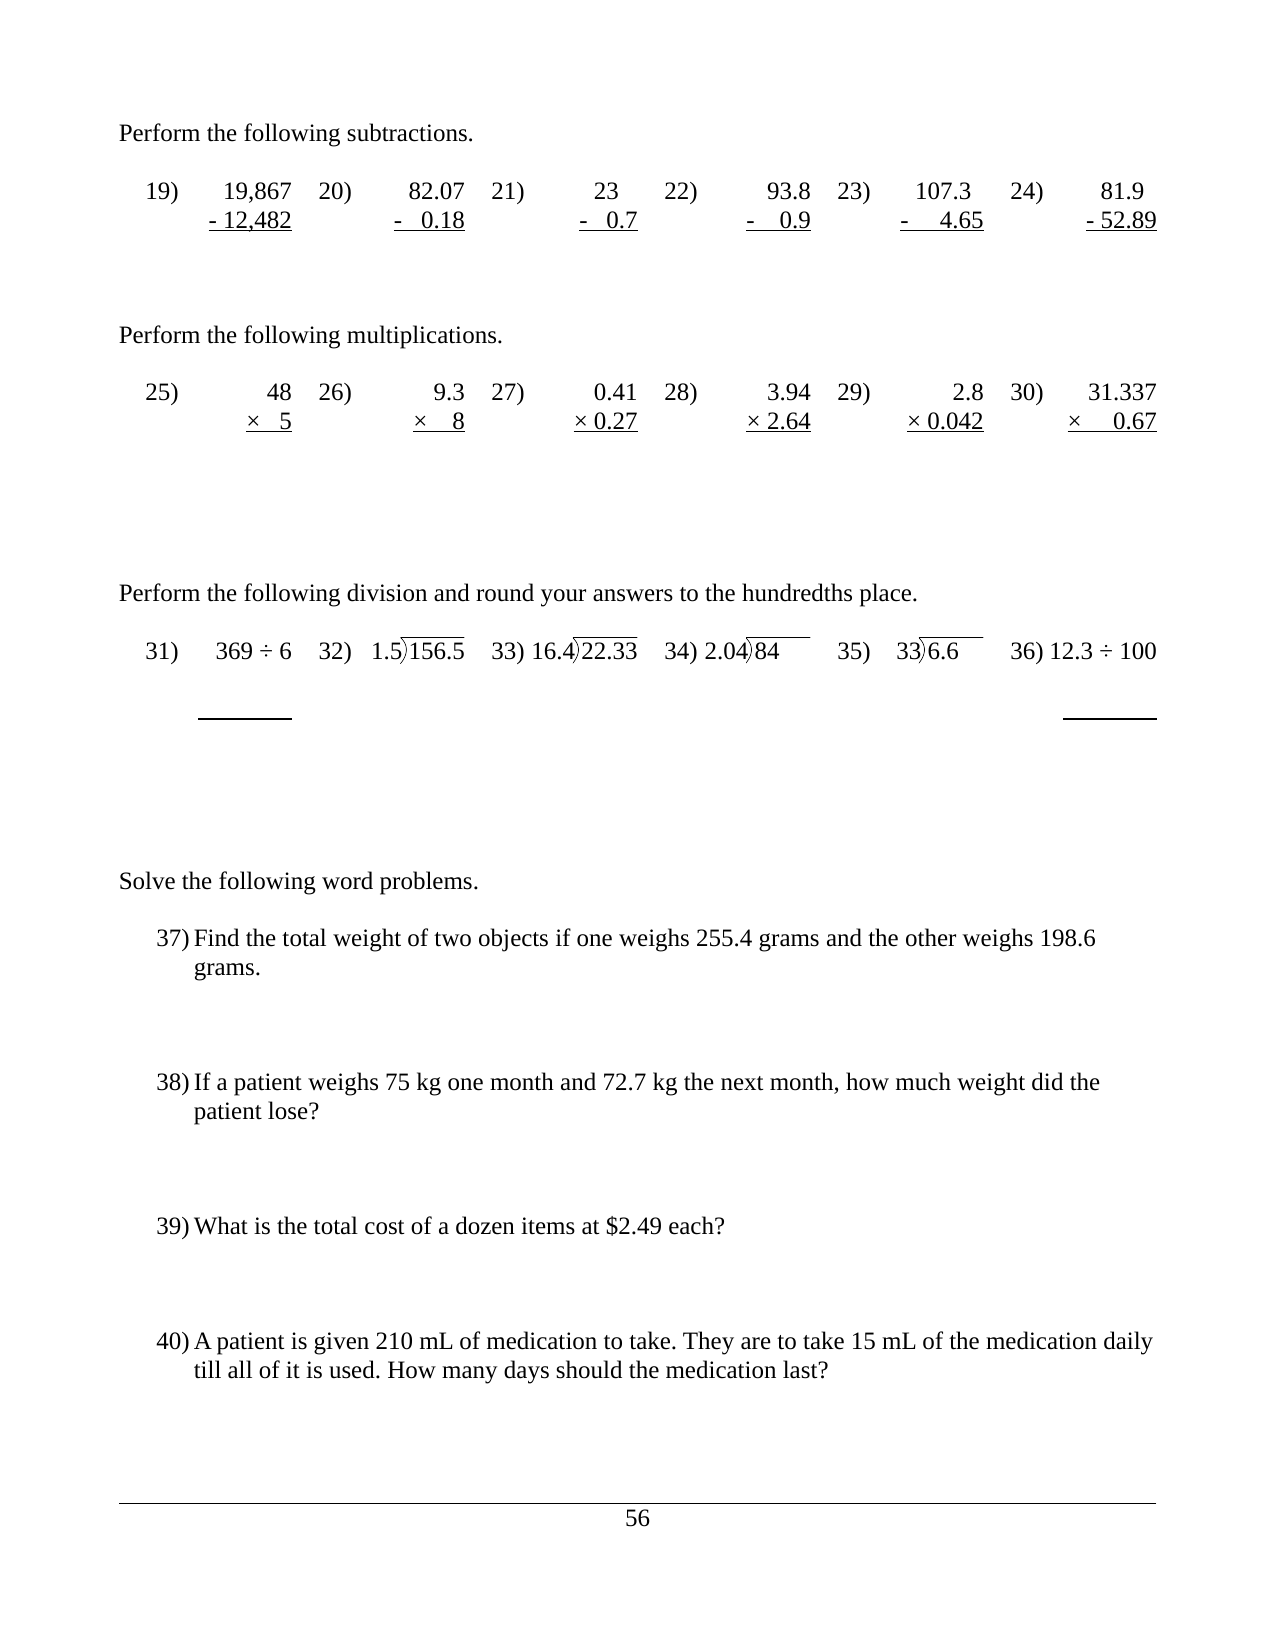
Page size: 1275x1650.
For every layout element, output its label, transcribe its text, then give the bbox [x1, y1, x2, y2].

table_header 33) [465, 636, 524, 837]
table_header 1.5 156.5 [351, 638, 464, 837]
table_header 30) [983, 377, 1043, 550]
table_header 23 - 0.7 [524, 176, 637, 262]
table_header 12.3 ÷ 100 [1043, 636, 1156, 837]
table_header 31.337 × 0.67 [1043, 377, 1156, 550]
table_header 369 ÷ 6 [179, 636, 291, 837]
table_header 3.94 × 2.64 [698, 377, 810, 550]
table_header 22) [638, 176, 697, 262]
table_header 24) [983, 176, 1043, 262]
list A patient is given 210 mL of medication to take. They are to take 15 mL of the medication daily till all of it is used. How many days should the medication last? [156, 1326, 1156, 1383]
picture [746, 637, 811, 664]
table_header 19,867 - 12,482 [179, 176, 291, 262]
table_header 21) [465, 176, 524, 262]
table_header 23) [810, 176, 870, 262]
table_header 82.07 - 0.18 [351, 176, 464, 262]
table_header 28) [638, 377, 697, 550]
table_header 0.41 × 0.27 [524, 377, 637, 550]
picture [918, 637, 984, 664]
table_header 2.8 × 0.042 [870, 377, 983, 550]
table_header 25) [119, 377, 178, 550]
table_header 93.8 - 0.9 [698, 176, 810, 262]
table_header 19) [119, 176, 178, 262]
list If a patient weighs 75 kg one month and 72.7 kg the next month, how much weight did the patient lose? [156, 1067, 1156, 1125]
list Find the total weight of two objects if one weighs 255.4 grams and the other weighs 198.6 grams. [156, 923, 1156, 981]
list What is the total cost of a dozen items at $2.49 each? [156, 1211, 1156, 1240]
table_header 26) [291, 377, 351, 550]
table_header 29) [810, 377, 870, 550]
table_header 9.3 × 8 [351, 377, 464, 550]
table_header 36) [983, 636, 1043, 837]
table_header 32) [291, 636, 351, 837]
table_header 2.04 84 [698, 638, 810, 837]
table_header 16.4 22.33 [524, 638, 637, 837]
table_header 27) [465, 377, 524, 550]
table_header 33 6.6 [870, 638, 983, 837]
text Solve the following word problems. [118, 866, 1156, 895]
table_header 81.9 - 52.89 [1043, 176, 1156, 262]
table_header 35) [810, 636, 870, 837]
picture [400, 637, 465, 664]
table_header 20) [291, 176, 351, 262]
text Perform the following subtractions. [118, 118, 1156, 147]
table_header 107.3 - 4.65 [870, 176, 983, 262]
table_header 31) [119, 636, 178, 837]
text Perform the following multiplications. [118, 320, 1156, 348]
table_header 34) [638, 636, 697, 837]
picture [572, 637, 638, 664]
text Perform the following division and round your answers to the hundredths place. [118, 578, 1156, 607]
table_header 48 × 5 [179, 377, 291, 550]
